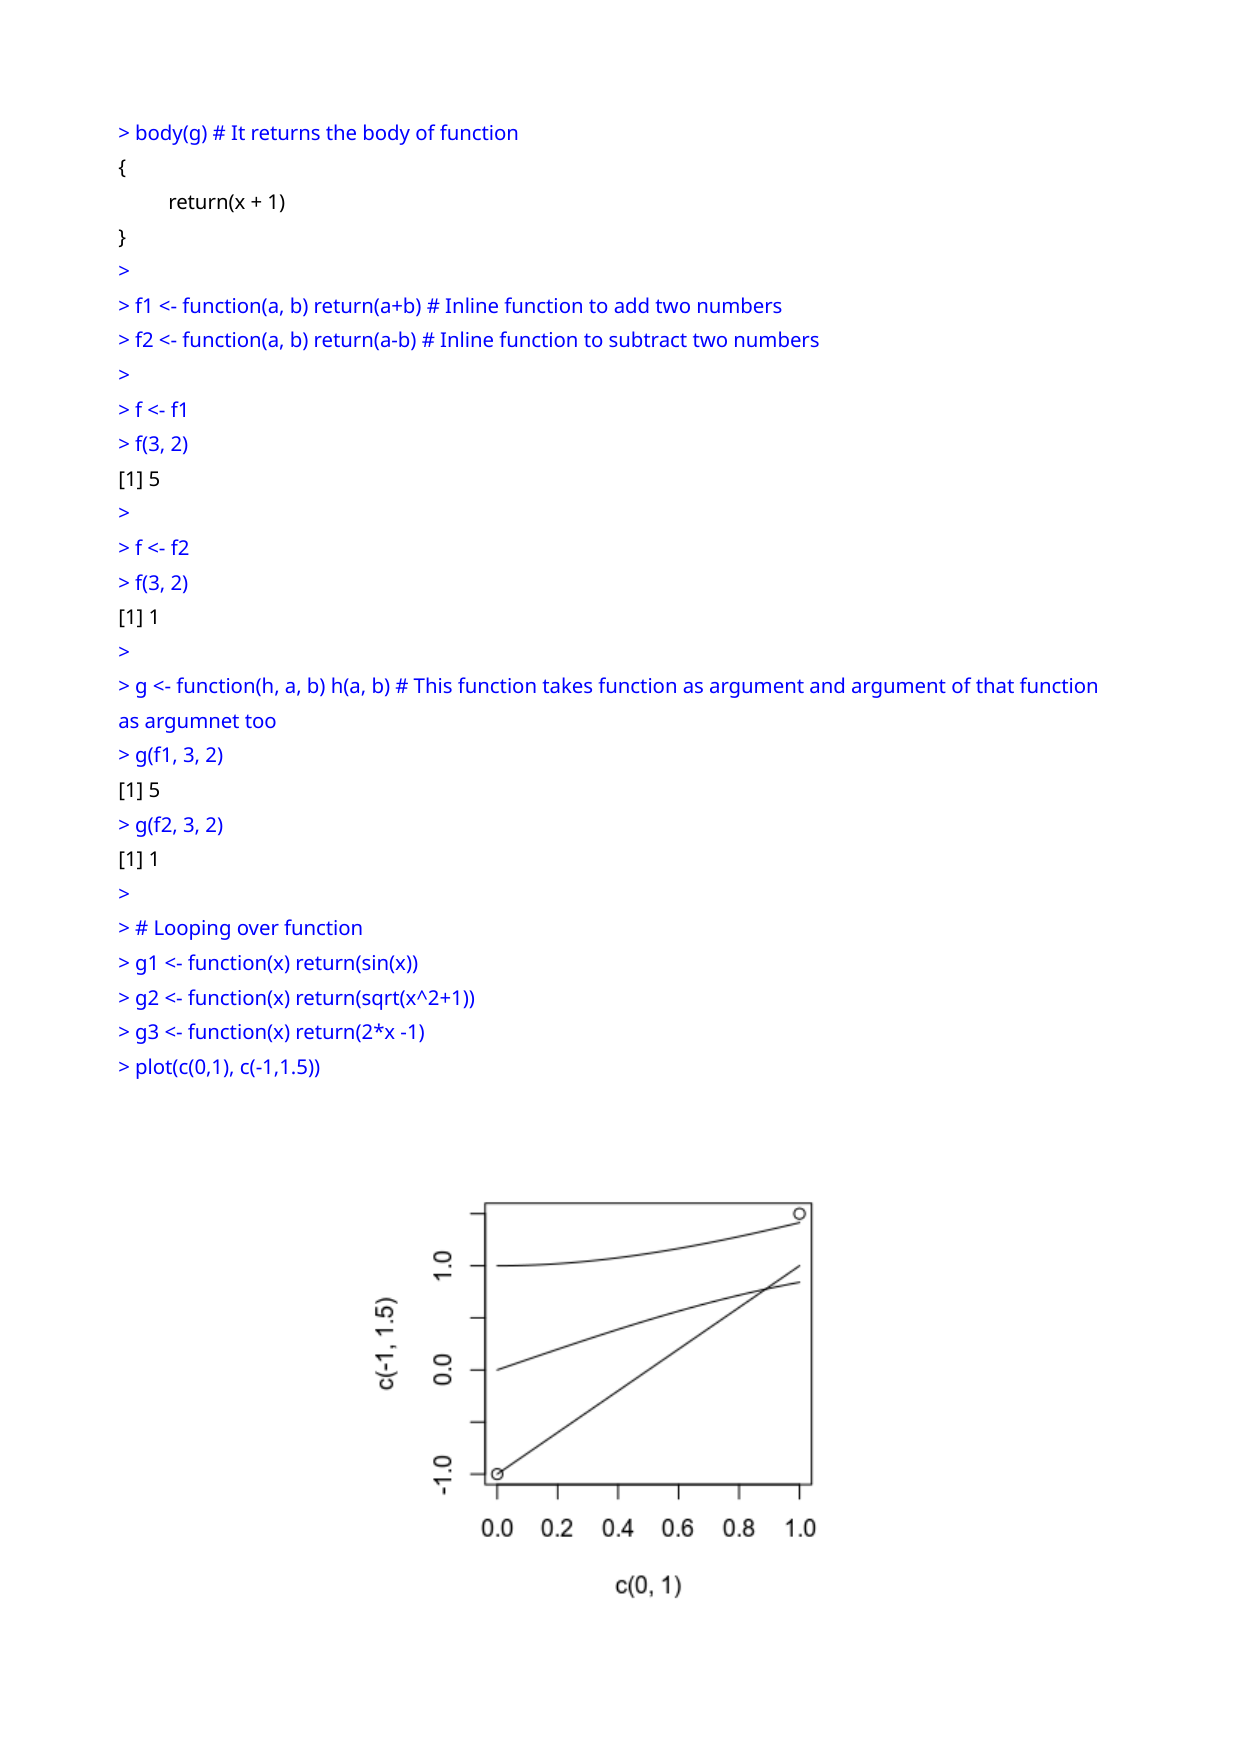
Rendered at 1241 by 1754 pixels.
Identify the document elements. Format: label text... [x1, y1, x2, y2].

text } [118, 222, 1122, 250]
picture [368, 1086, 872, 1631]
text > f2 <- function(a, b) return(a-b) # Inline function to subtract two numbers [118, 326, 1122, 354]
text return(x + 1) [118, 187, 1122, 215]
text > # Looping over function [118, 914, 1122, 942]
text > body(g) # It returns the body of function [118, 118, 1122, 146]
text > f <- f2 [118, 533, 1122, 561]
text > [118, 361, 1122, 388]
text [1] 5 [118, 776, 1122, 803]
text > g3 <- function(x) return(2*x -1) [118, 1018, 1122, 1045]
text > [118, 637, 1122, 665]
text > g <- function(h, a, b) h(a, b) # This function takes function as argument and argument of that function as argumnet too [118, 672, 1122, 734]
text > [118, 257, 1122, 284]
text [1] 1 [118, 603, 1122, 630]
text [1] 5 [118, 464, 1122, 492]
text > g(f2, 3, 2) [118, 810, 1122, 838]
text > f(3, 2) [118, 568, 1122, 596]
text > [118, 879, 1122, 907]
text > g(f1, 3, 2) [118, 741, 1122, 769]
text > g1 <- function(x) return(sin(x)) [118, 948, 1122, 976]
text [1] 1 [118, 845, 1122, 872]
text > plot(c(0,1), c(-1,1.5)) [118, 1052, 1122, 1080]
text > f(3, 2) [118, 430, 1122, 457]
text { [118, 153, 1122, 180]
text > g2 <- function(x) return(sqrt(x^2+1)) [118, 983, 1122, 1011]
text > f <- f1 [118, 395, 1122, 423]
text > [118, 499, 1122, 527]
text > f1 <- function(a, b) return(a+b) # Inline function to add two numbers [118, 291, 1122, 319]
